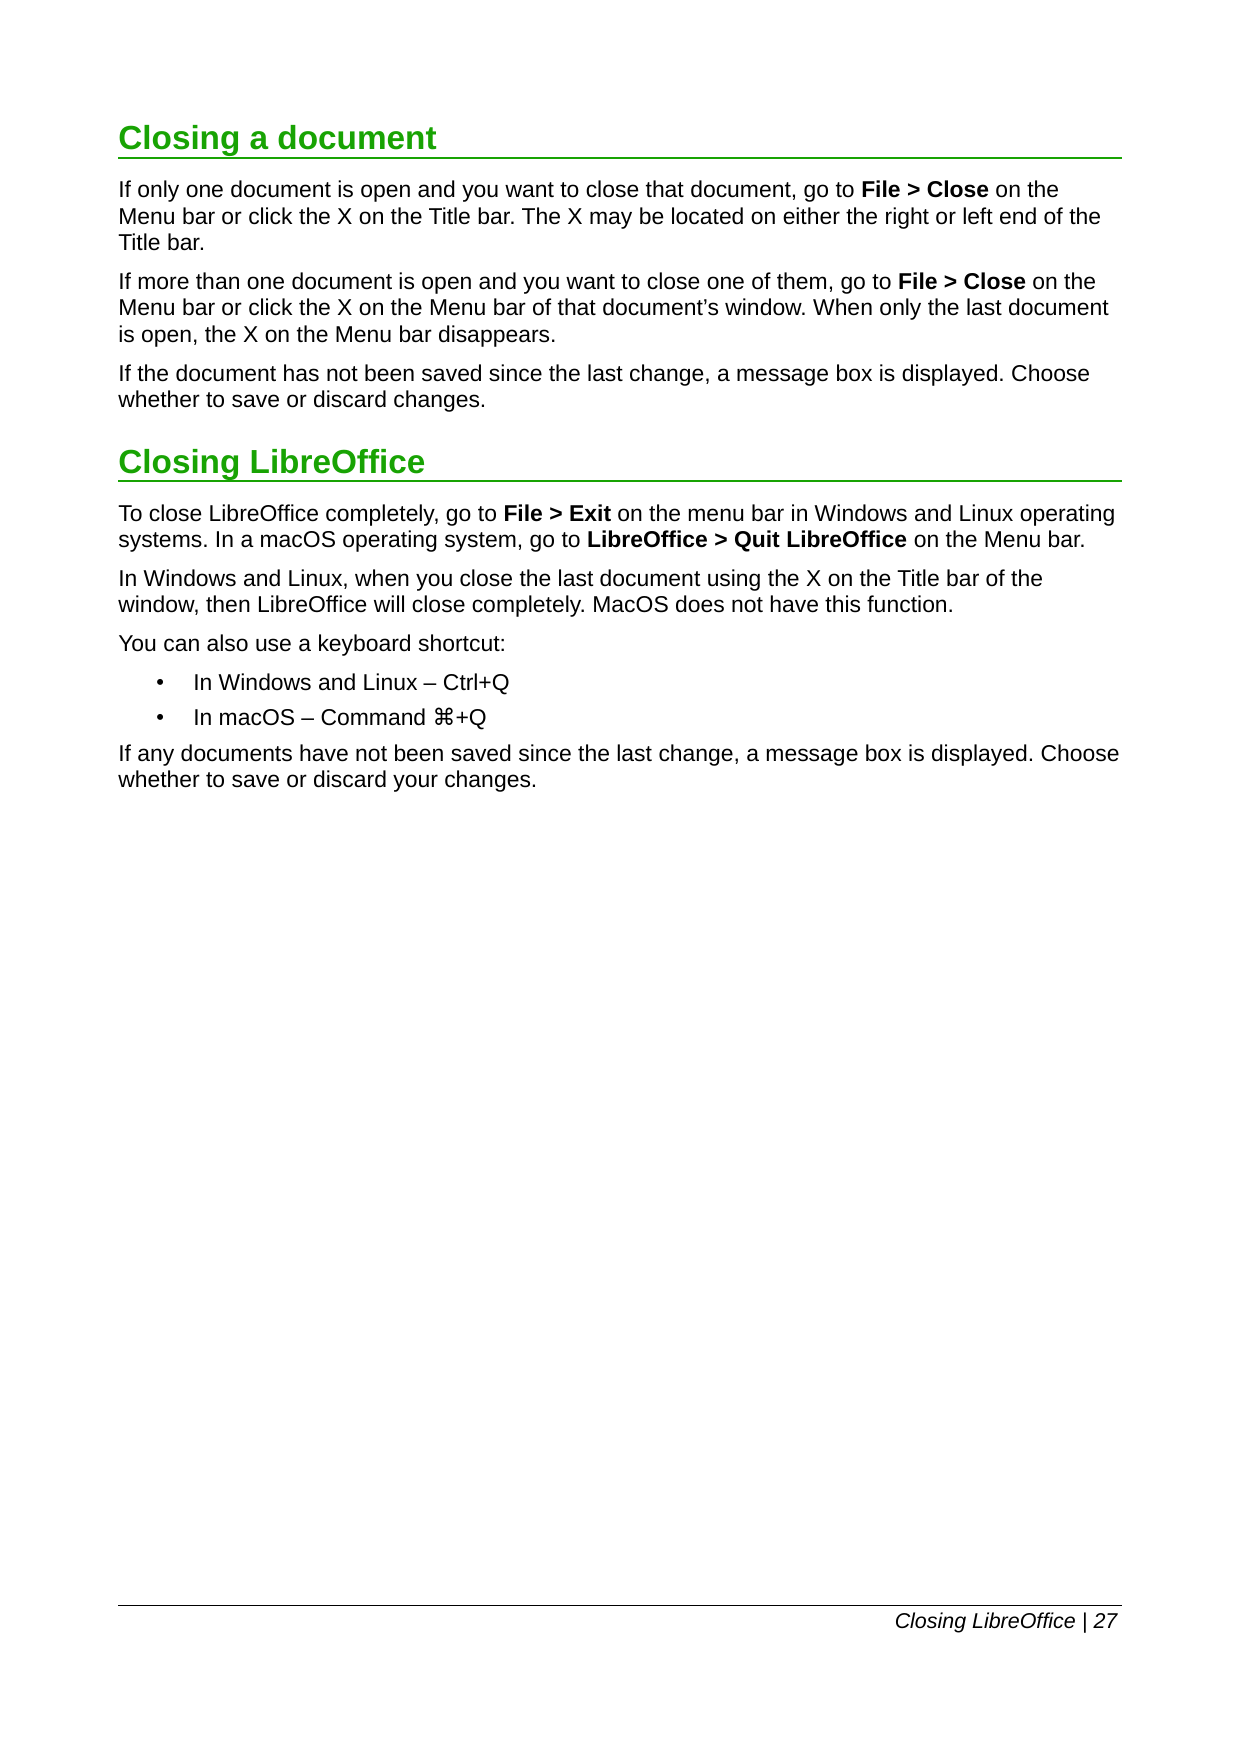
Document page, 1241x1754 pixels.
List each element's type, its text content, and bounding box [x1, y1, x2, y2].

list In Windows and Linux – Ctrl+Q [156, 669, 1122, 696]
text If only one document is open and you want to close that document, go to File > Close on the Menu bar or click the X on the Title bar. The X may be located on either the right or left end of the Title bar. [118, 176, 1122, 255]
text If more than one document is open and you want to close one of them, go to File > Close on the Menu bar or click the X on the Menu bar of that document’s window. When only the last document is open, the X on the Menu bar disappears. [118, 268, 1122, 347]
text If any documents have not been saved since the last change, a message box is displayed. Choose whether to save or discard your changes. [118, 739, 1122, 792]
subtitle Closing a document [118, 118, 1122, 157]
text To close LibreOffice completely, go to File > Exit on the menu bar in Windows and Linux operating systems. In a macOS operating system, go to LibreOffice > Quit LibreOffice on the Menu bar. [118, 500, 1122, 553]
list In macOS – Command ⌘+Q [156, 704, 1122, 731]
subtitle Closing LibreOffice [118, 442, 1122, 480]
text If the document has not been saved since the last change, a message box is displayed. Choose whether to save or discard changes. [118, 359, 1122, 412]
text In Windows and Linux, when you close the last document using the X on the Title bar of the window, then LibreOffice will close completely. MacOS does not have this function. [118, 565, 1122, 618]
list You can also use a keyboard shortcut: [118, 630, 1122, 657]
